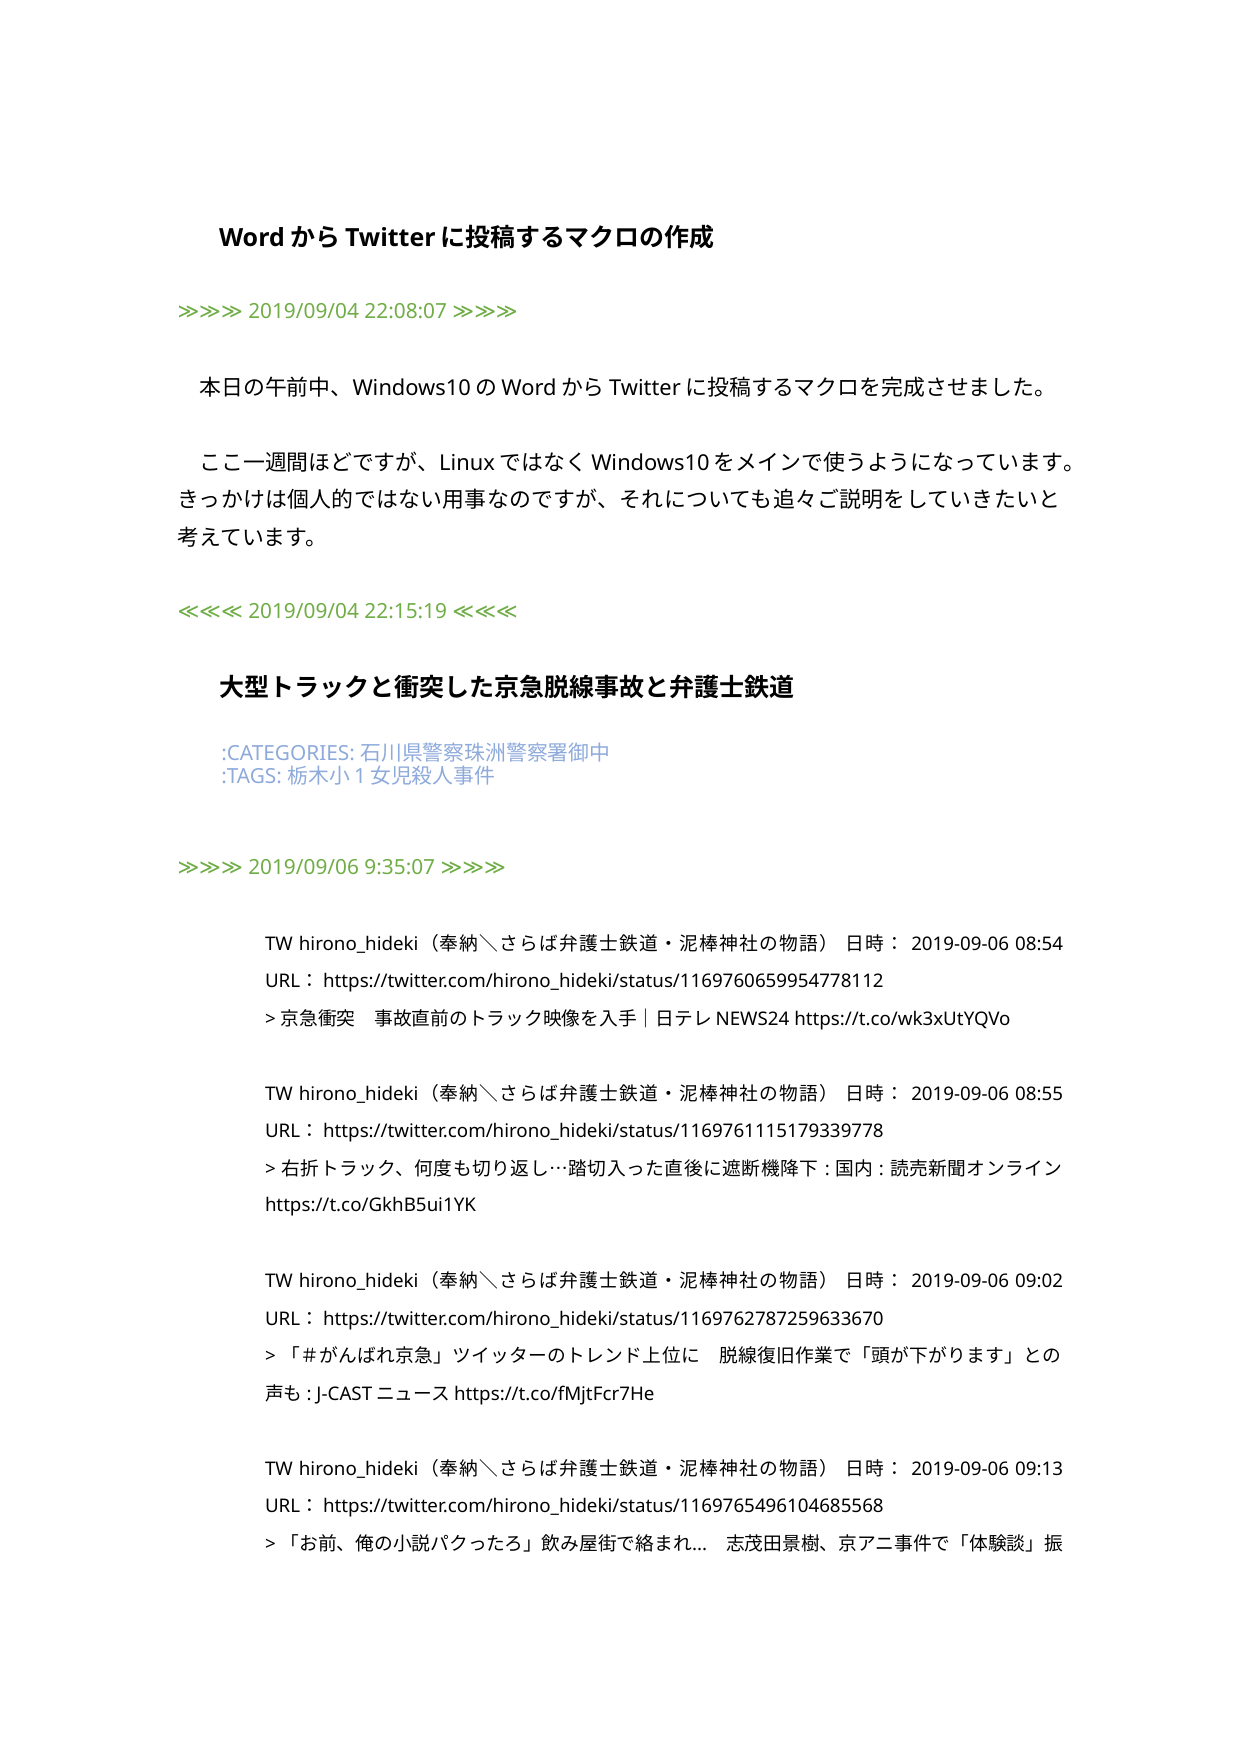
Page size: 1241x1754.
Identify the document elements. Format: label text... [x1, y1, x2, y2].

text > 右折トラック、何度も切り返し…踏切入った直後に遮断機降下 : 国内 : 読売新聞オンライン https://t.co/GkhB5ui1YK [265, 1148, 1063, 1223]
text > 「お前、俺の小説パクったろ」飲み屋街で絡まれ... 志茂田景樹、京アニ事件で「体験談」振 [265, 1523, 1063, 1561]
text ≫≫≫ 2019/09/06 9:35:07 ≫≫≫ [177, 848, 1063, 886]
subtitle WordからTwitterに投稿するマクロの作成 [219, 217, 1063, 254]
text 本日の午前中、Windows10のWordからTwitterに投稿するマクロを完成させました。 [177, 367, 1063, 404]
text :TAGS: 栃木小1女児殺人事件 [221, 765, 1063, 788]
text > 京急衝突 事故直前のトラック映像を入手｜日テレNEWS24 https://t.co/wk3xUtYQVo [265, 998, 1063, 1036]
text > 「＃がんばれ京急」ツイッターのトレンド上位に 脱線復旧作業で「頭が下がります」との声も : J-CASTニュース https://t.co/fMjtFcr7He [265, 1336, 1063, 1411]
text TW hirono_hideki（奉納＼さらば弁護士鉄道・泥棒神社の物語） 日時： 2019-09-06 08:54 URL： https://twitter.com/hirono_hideki/status/1169760659954778112 [265, 923, 1063, 998]
text ここ一週間ほどですが、LinuxではなくWindows10をメインで使うようになっています。きっかけは個人的ではない用事なのですが、それについても追々ご説明をしていきたいと考えています。 [177, 442, 1063, 554]
text TW hirono_hideki（奉納＼さらば弁護士鉄道・泥棒神社の物語） 日時： 2019-09-06 09:02 URL： https://twitter.com/hirono_hideki/status/1169762787259633670 [265, 1261, 1063, 1336]
text TW hirono_hideki（奉納＼さらば弁護士鉄道・泥棒神社の物語） 日時： 2019-09-06 08:55 URL： https://twitter.com/hirono_hideki/status/1169761115179339778 [265, 1073, 1063, 1148]
text TW hirono_hideki（奉納＼さらば弁護士鉄道・泥棒神社の物語） 日時： 2019-09-06 09:13 URL： https://twitter.com/hirono_hideki/status/1169765496104685568 [265, 1448, 1063, 1523]
text ≪≪≪ 2019/09/04 22:15:19 ≪≪≪ [177, 592, 1063, 629]
text :CATEGORIES: 石川県警察珠洲警察署御中 [221, 742, 1063, 765]
text ≫≫≫ 2019/09/04 22:08:07 ≫≫≫ [177, 292, 1063, 329]
subtitle 大型トラックと衝突した京急脱線事故と弁護士鉄道 [219, 667, 1063, 704]
